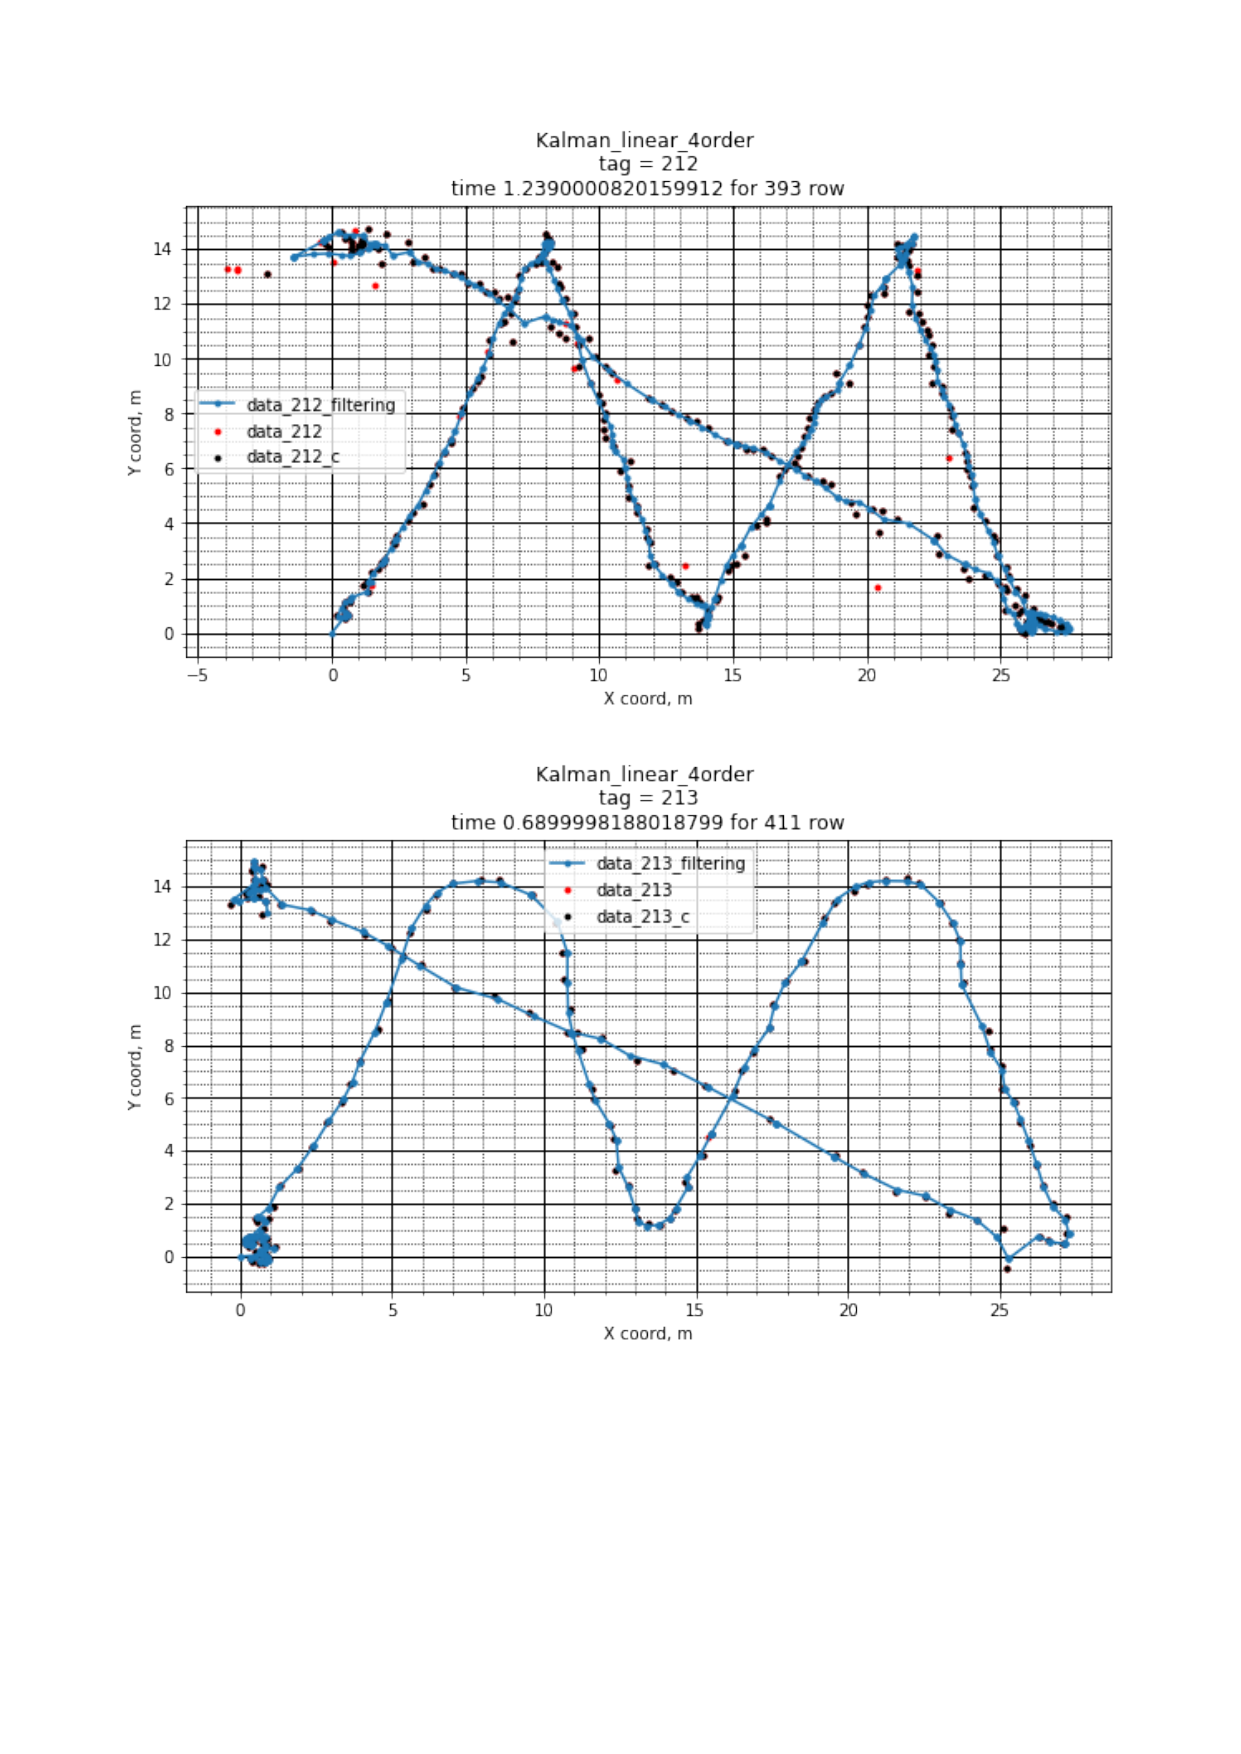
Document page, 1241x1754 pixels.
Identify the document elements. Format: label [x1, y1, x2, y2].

picture [118, 118, 1123, 720]
picture [118, 752, 1123, 1355]
